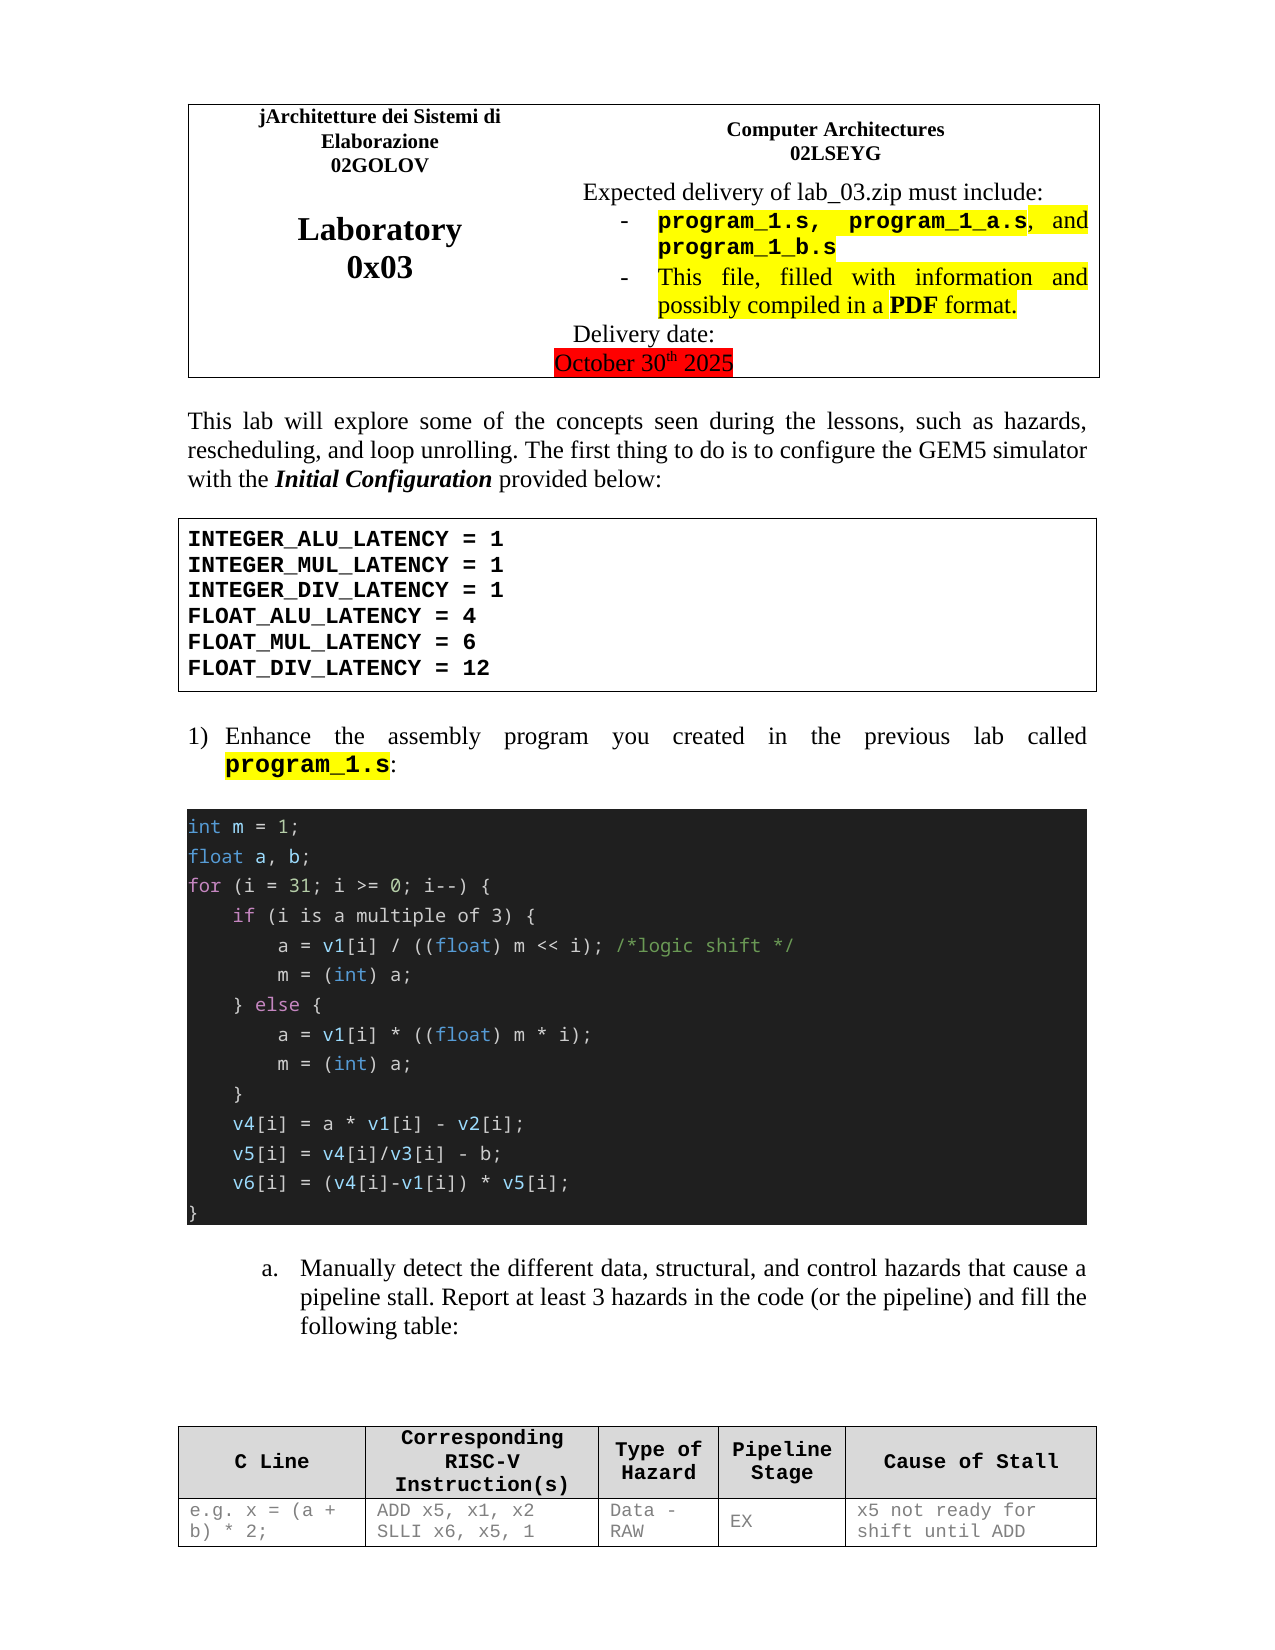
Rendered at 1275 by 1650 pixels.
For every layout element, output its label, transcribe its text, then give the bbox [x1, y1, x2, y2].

text v6[i] = (v4[i]-v1[i]) * v5[i]; [187, 1165, 1087, 1195]
text } else { [187, 987, 1087, 1017]
table_cell Delivery date: October 30th 2025 [189, 319, 1099, 377]
text a = v1[i] / ((float) m << i); /*logic shift */ [187, 928, 1087, 957]
table_cell EX [719, 1499, 845, 1546]
table_header Cause of Stall [846, 1427, 1096, 1498]
table_header Type of Hazard [599, 1427, 718, 1498]
text for (i = 31; i >= 0; i--) { [187, 868, 1087, 898]
table_header Computer Architectures 02LSEYG [571, 105, 1099, 177]
table_header Corresponding RISC-V Instruction(s) [366, 1427, 598, 1498]
text v5[i] = v4[i]/v3[i] - b; [187, 1136, 1087, 1165]
text FLOAT_DIV_LATENCY = 12 [179, 647, 1096, 691]
text INTEGER_DIV_LATENCY = 1 [187, 579, 1087, 605]
text This lab will explore some of the concepts seen during the lessons, such as hazards, rescheduling, and loop unrolling. The first thing to do is to configure the GEM5 simulator with the Initial Configuration provided below: [187, 406, 1087, 493]
table_header jArchitetture dei Sistemi di Elaborazione 02GOLOV [189, 105, 571, 177]
text v4[i] = a * v1[i] - v2[i]; [187, 1106, 1087, 1136]
text FLOAT_MUL_LATENCY = 6 [187, 631, 1087, 647]
table_cell Data - RAW [599, 1499, 718, 1546]
table_cell ADD x5, x1, x2 SLLI x6, x5, 1 [366, 1499, 598, 1546]
text int m = 1; [187, 809, 1087, 839]
text } [187, 1076, 1087, 1106]
text } [187, 1195, 1087, 1225]
table_cell Expected delivery of lab_03.zip must include: program_1.s, program_1_a.s, and program_1_b.s This file, filled with information and possibly compiled in a PDF format. [571, 177, 1099, 319]
table_cell x5 not ready for shift until ADD [846, 1499, 1096, 1546]
table_cell Laboratory 0x03 [189, 177, 571, 319]
table_header Pipeline Stage [719, 1427, 845, 1498]
table_header C Line [179, 1427, 365, 1498]
text INTEGER_ALU_LATENCY = 1 [179, 519, 1096, 553]
text INTEGER_MUL_LATENCY = 1 [187, 553, 1087, 579]
table_cell e.g. x = (a + b) * 2; [179, 1499, 365, 1546]
text m = (int) a; [187, 957, 1087, 987]
text float a, b; [187, 839, 1087, 868]
text if (i is a multiple of 3) { [187, 898, 1087, 928]
text m = (int) a; [187, 1047, 1087, 1076]
list Manually detect the different data, structural, and control hazards that cause a pipeline stall. Report at least 3 hazards in the code (or the pipeline) and fill the following table: [261, 1253, 1087, 1340]
text FLOAT_ALU_LATENCY = 4 [187, 605, 1087, 631]
text a = v1[i] * ((float) m * i); [187, 1017, 1087, 1047]
list Enhance the assembly program you created in the previous lab called program_1.s: [187, 721, 1087, 780]
